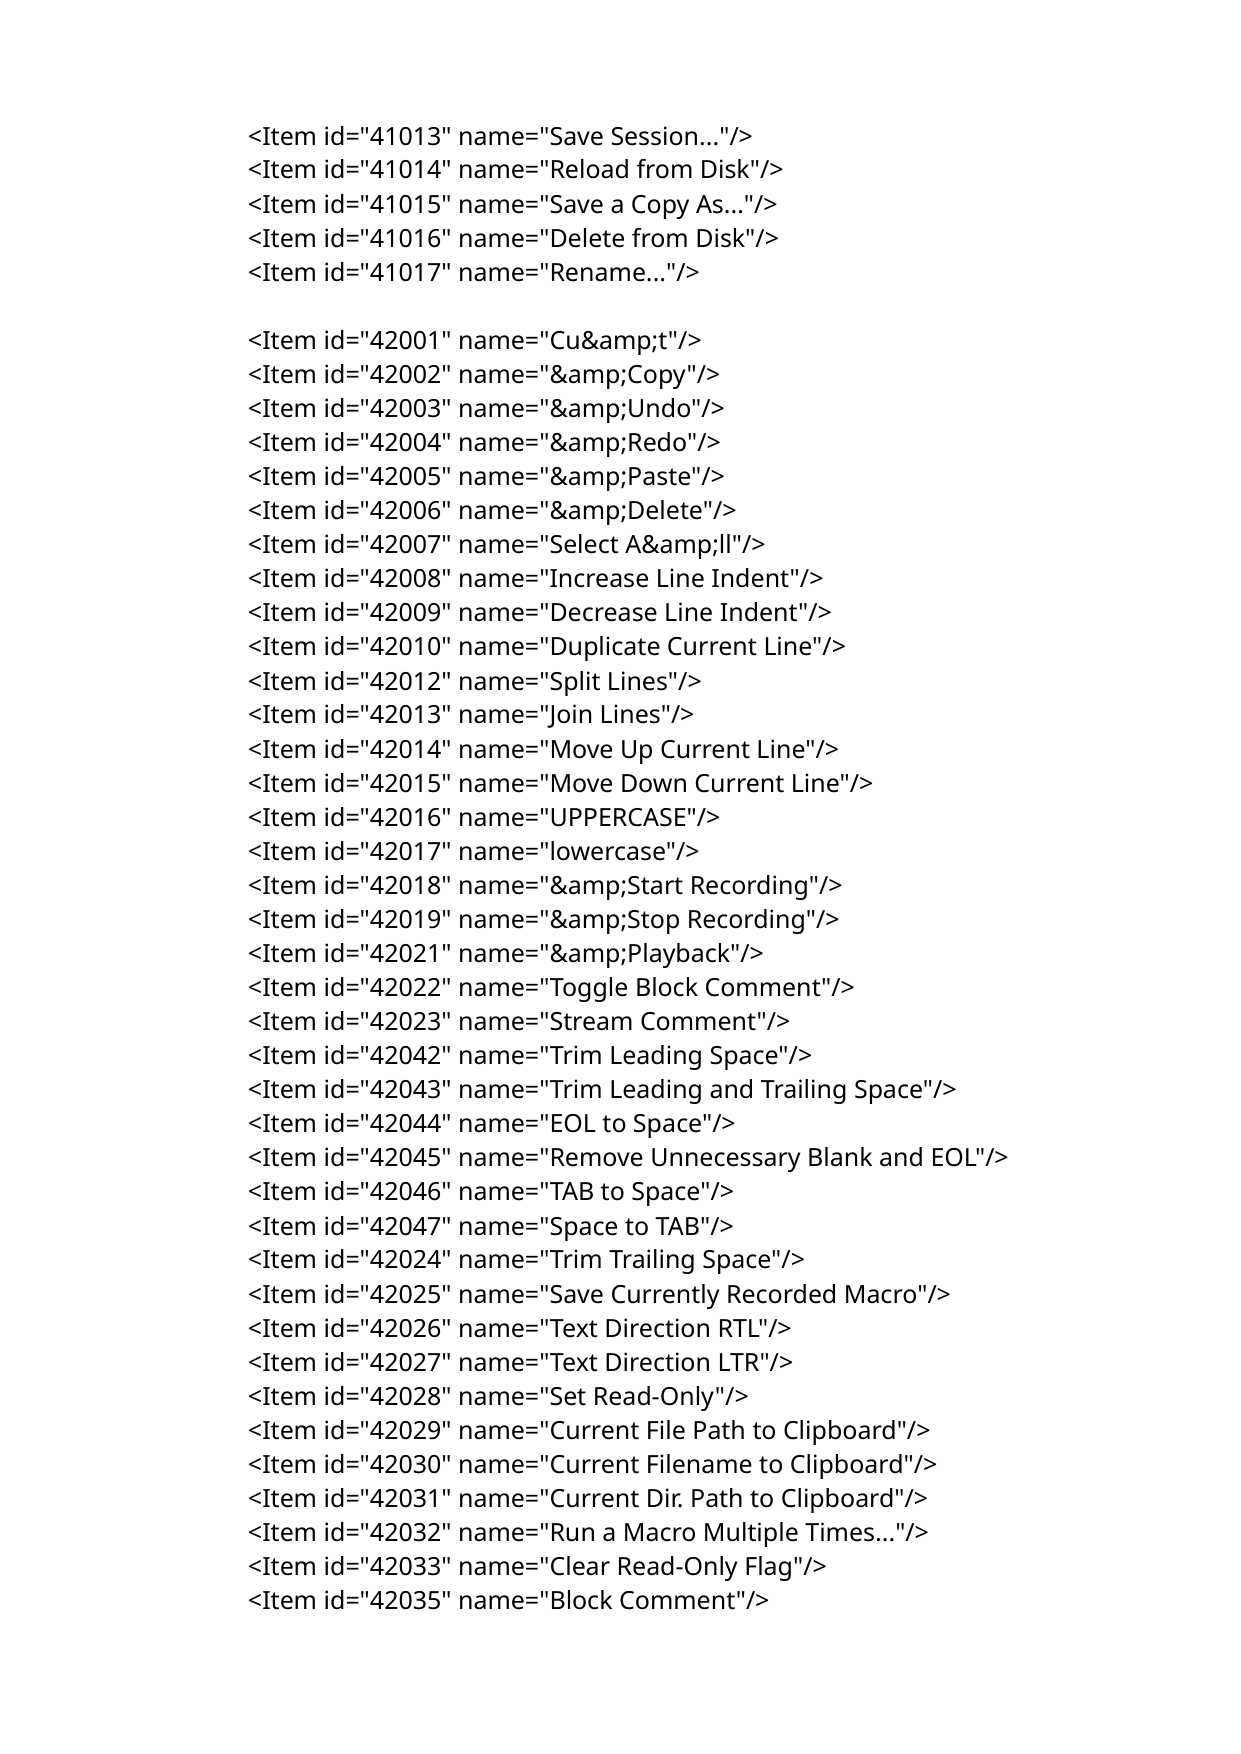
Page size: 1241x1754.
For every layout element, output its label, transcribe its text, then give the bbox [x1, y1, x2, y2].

text <Item id="42023" name="Stream Comment"/> [118, 1004, 1122, 1038]
text <Item id="42017" name="lowercase"/> [118, 833, 1122, 867]
text <Item id="42031" name="Current Dir. Path to Clipboard"/> [118, 1481, 1122, 1515]
text <Item id="41014" name="Reload from Disk"/> [118, 152, 1122, 186]
text <Item id="42009" name="Decrease Line Indent"/> [118, 595, 1122, 629]
text <Item id="42014" name="Move Up Current Line"/> [118, 731, 1122, 765]
text <Item id="42024" name="Trim Trailing Space"/> [118, 1242, 1122, 1276]
text <Item id="42044" name="EOL to Space"/> [118, 1106, 1122, 1140]
text <Item id="42008" name="Increase Line Indent"/> [118, 561, 1122, 595]
text <Item id="42032" name="Run a Macro Multiple Times..."/> [118, 1515, 1122, 1549]
text <Item id="42022" name="Toggle Block Comment"/> [118, 970, 1122, 1004]
text <Item id="42006" name="&amp;Delete"/> [118, 493, 1122, 527]
text <Item id="42005" name="&amp;Paste"/> [118, 459, 1122, 493]
text <Item id="42001" name="Cu&amp;t"/> [118, 322, 1122, 357]
text <Item id="41017" name="Rename..."/> [118, 254, 1122, 288]
text <Item id="42010" name="Duplicate Current Line"/> [118, 629, 1122, 663]
text <Item id="42003" name="&amp;Undo"/> [118, 391, 1122, 425]
text <Item id="42013" name="Join Lines"/> [118, 697, 1122, 731]
text <Item id="42045" name="Remove Unnecessary Blank and EOL"/> [118, 1140, 1122, 1174]
text <Item id="42016" name="UPPERCASE"/> [118, 799, 1122, 833]
text <Item id="41016" name="Delete from Disk"/> [118, 220, 1122, 254]
text <Item id="42047" name="Space to TAB"/> [118, 1208, 1122, 1242]
text <Item id="42042" name="Trim Leading Space"/> [118, 1038, 1122, 1072]
text <Item id="42046" name="TAB to Space"/> [118, 1174, 1122, 1208]
text <Item id="42026" name="Text Direction RTL"/> [118, 1310, 1122, 1344]
text <Item id="42007" name="Select A&amp;ll"/> [118, 527, 1122, 561]
text <Item id="42043" name="Trim Leading and Trailing Space"/> [118, 1072, 1122, 1106]
text <Item id="42015" name="Move Down Current Line"/> [118, 765, 1122, 799]
text <Item id="41013" name="Save Session..."/> [118, 118, 1122, 152]
text <Item id="41015" name="Save a Copy As..."/> [118, 186, 1122, 220]
text <Item id="42025" name="Save Currently Recorded Macro"/> [118, 1276, 1122, 1310]
text <Item id="42021" name="&amp;Playback"/> [118, 936, 1122, 970]
text <Item id="42012" name="Split Lines"/> [118, 663, 1122, 697]
text <Item id="42028" name="Set Read-Only"/> [118, 1378, 1122, 1412]
text <Item id="42030" name="Current Filename to Clipboard"/> [118, 1447, 1122, 1481]
text <Item id="42033" name="Clear Read-Only Flag"/> [118, 1549, 1122, 1583]
text <Item id="42029" name="Current File Path to Clipboard"/> [118, 1412, 1122, 1447]
text <Item id="42027" name="Text Direction LTR"/> [118, 1344, 1122, 1378]
text <Item id="42018" name="&amp;Start Recording"/> [118, 867, 1122, 902]
text <Item id="42004" name="&amp;Redo"/> [118, 425, 1122, 459]
text <Item id="42019" name="&amp;Stop Recording"/> [118, 902, 1122, 936]
text <Item id="42002" name="&amp;Copy"/> [118, 357, 1122, 391]
text <Item id="42035" name="Block Comment"/> [118, 1583, 1122, 1617]
